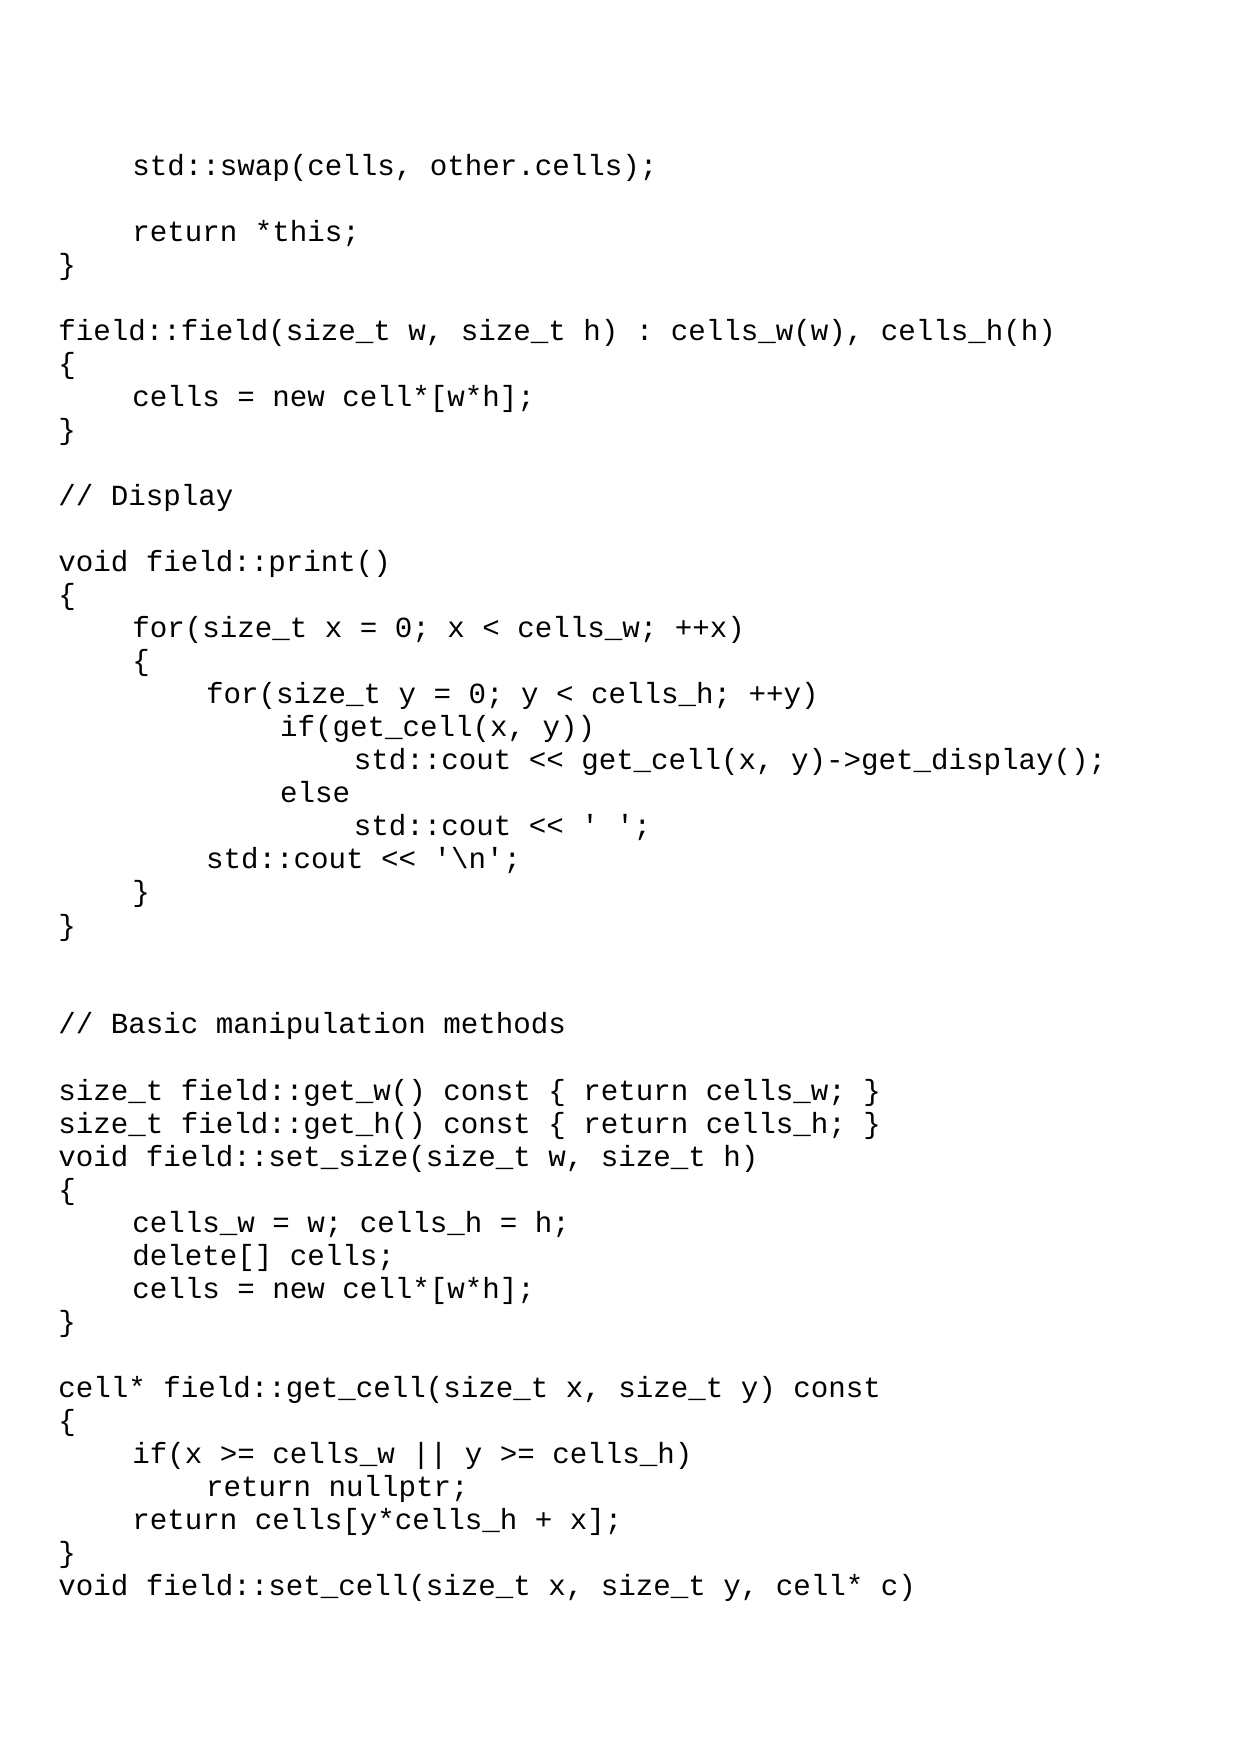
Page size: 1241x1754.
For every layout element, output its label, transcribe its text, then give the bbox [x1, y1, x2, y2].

text std::cout << get_cell(x, y)->get_display(); [58, 746, 1122, 778]
text delete[] cells; [58, 1241, 1122, 1274]
text return cells[y*cells_h + x]; [58, 1505, 1122, 1538]
text std::cout << '\n'; [58, 844, 1122, 878]
text } [58, 878, 1122, 911]
text } [58, 415, 1122, 448]
text { [58, 646, 1122, 679]
text void field::set_cell(size_t x, size_t y, cell* c) [58, 1571, 1122, 1604]
text } [58, 911, 1122, 944]
text void field::print() [58, 547, 1122, 580]
text else [58, 778, 1122, 812]
text cells_w = w; cells_h = h; [58, 1208, 1122, 1241]
text { [58, 349, 1122, 382]
text size_t field::get_w() const { return cells_w; } [58, 1076, 1122, 1109]
text std::swap(cells, other.cells); [58, 151, 1122, 184]
text cells = new cell*[w*h]; [58, 382, 1122, 415]
text return *this; [58, 217, 1122, 250]
text { [58, 1175, 1122, 1208]
text for(size_t x = 0; x < cells_w; ++x) [58, 613, 1122, 646]
text field::field(size_t w, size_t h) : cells_w(w), cells_h(h) [58, 316, 1122, 349]
text // Display [58, 481, 1122, 514]
text void field::set_size(size_t w, size_t h) [58, 1142, 1122, 1175]
text { [58, 1406, 1122, 1439]
text cell* field::get_cell(size_t x, size_t y) const [58, 1373, 1122, 1406]
text cells = new cell*[w*h]; [58, 1274, 1122, 1307]
text } [58, 1307, 1122, 1340]
text { [58, 580, 1122, 613]
text if(x >= cells_w || y >= cells_h) [58, 1439, 1122, 1472]
text return nullptr; [58, 1472, 1122, 1505]
text size_t field::get_h() const { return cells_h; } [58, 1109, 1122, 1142]
text for(size_t y = 0; y < cells_h; ++y) [58, 679, 1122, 712]
text if(get_cell(x, y)) [58, 712, 1122, 746]
text std::cout << ' '; [58, 812, 1122, 844]
text // Basic manipulation methods [58, 1010, 1122, 1043]
text } [58, 250, 1122, 283]
text } [58, 1538, 1122, 1571]
